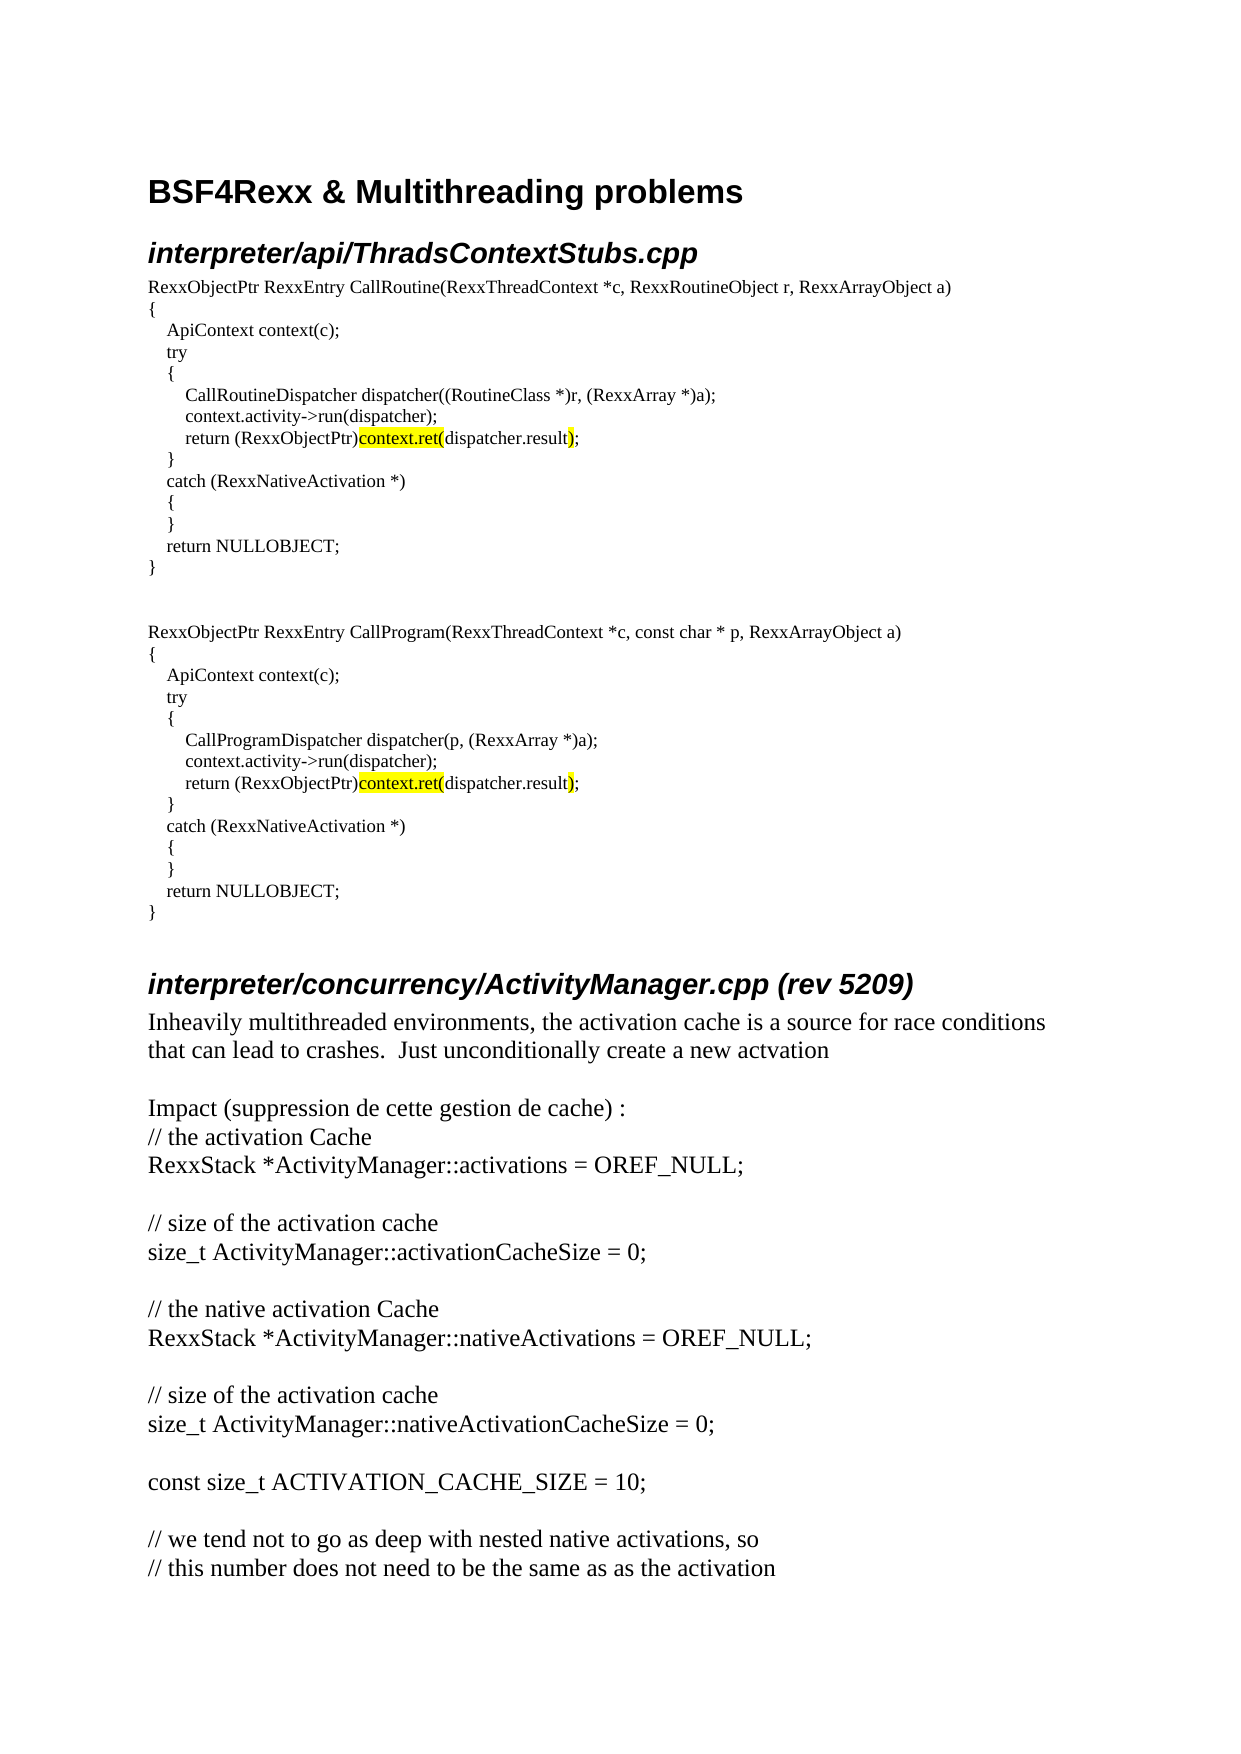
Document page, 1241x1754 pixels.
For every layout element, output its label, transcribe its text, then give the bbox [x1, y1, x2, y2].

text // we tend not to go as deep with nested native activations, so [148, 1524, 1093, 1553]
text { [148, 642, 1093, 664]
text // size of the activation cache [148, 1208, 1093, 1237]
text } [148, 448, 1093, 470]
text try [148, 686, 1093, 707]
text return (RexxObjectPtr)context.ret(dispatcher.result); [148, 772, 1093, 793]
text return NULLOBJECT; [148, 534, 1093, 556]
text // the native activation Cache [148, 1294, 1093, 1323]
text { [148, 491, 1093, 513]
subtitle interpreter/api/ThradsContextStubs.cpp [148, 236, 1093, 269]
text const size_t ACTIVATION_CACHE_SIZE = 10; [148, 1467, 1093, 1495]
text ApiContext context(c); [148, 664, 1093, 686]
text CallRoutineDispatcher dispatcher((RoutineClass *)r, (RexxArray *)a); [148, 384, 1093, 405]
text size_t ActivityManager::activationCacheSize = 0; [148, 1237, 1093, 1265]
text catch (RexxNativeActivation *) [148, 815, 1093, 836]
text size_t ActivityManager::nativeActivationCacheSize = 0; [148, 1409, 1093, 1438]
subtitle BSF4Rexx & Multithreading problems [148, 173, 1093, 211]
text } [148, 513, 1093, 534]
subtitle interpreter/concurrency/ActivityManager.cpp (rev 5209) [148, 967, 1093, 1000]
text ApiContext context(c); [148, 319, 1093, 341]
text // this number does not need to be the same as as the activation [148, 1553, 1093, 1582]
text RexxStack *ActivityManager::nativeActivations = OREF_NULL; [148, 1323, 1093, 1352]
text catch (RexxNativeActivation *) [148, 470, 1093, 491]
text context.activity->run(dispatcher); [148, 750, 1093, 772]
text } [148, 793, 1093, 815]
text RexxStack *ActivityManager::activations = OREF_NULL; [148, 1150, 1093, 1179]
text } [148, 556, 1093, 578]
text RexxObjectPtr RexxEntry CallProgram(RexxThreadContext *c, const char * p, RexxArrayObject a) [148, 621, 1093, 642]
text // size of the activation cache [148, 1380, 1093, 1409]
text RexxObjectPtr RexxEntry CallRoutine(RexxThreadContext *c, RexxRoutineObject r, RexxArrayObject a) [148, 276, 1093, 297]
text { [148, 836, 1093, 858]
text return NULLOBJECT; [148, 879, 1093, 901]
text { [148, 707, 1093, 729]
text Impact (suppression de cette gestion de cache) : [148, 1093, 1093, 1122]
text return (RexxObjectPtr)context.ret(dispatcher.result); [148, 427, 1093, 448]
text CallProgramDispatcher dispatcher(p, (RexxArray *)a); [148, 729, 1093, 750]
text } [148, 858, 1093, 879]
text } [148, 901, 1093, 923]
text Inheavily multithreaded environments, the activation cache is a source for race conditions [148, 1007, 1093, 1035]
text that can lead to crashes. Just unconditionally create a new actvation [148, 1035, 1093, 1064]
text context.activity->run(dispatcher); [148, 405, 1093, 427]
text // the activation Cache [148, 1122, 1093, 1150]
text { [148, 297, 1093, 319]
text try [148, 341, 1093, 362]
text { [148, 362, 1093, 384]
